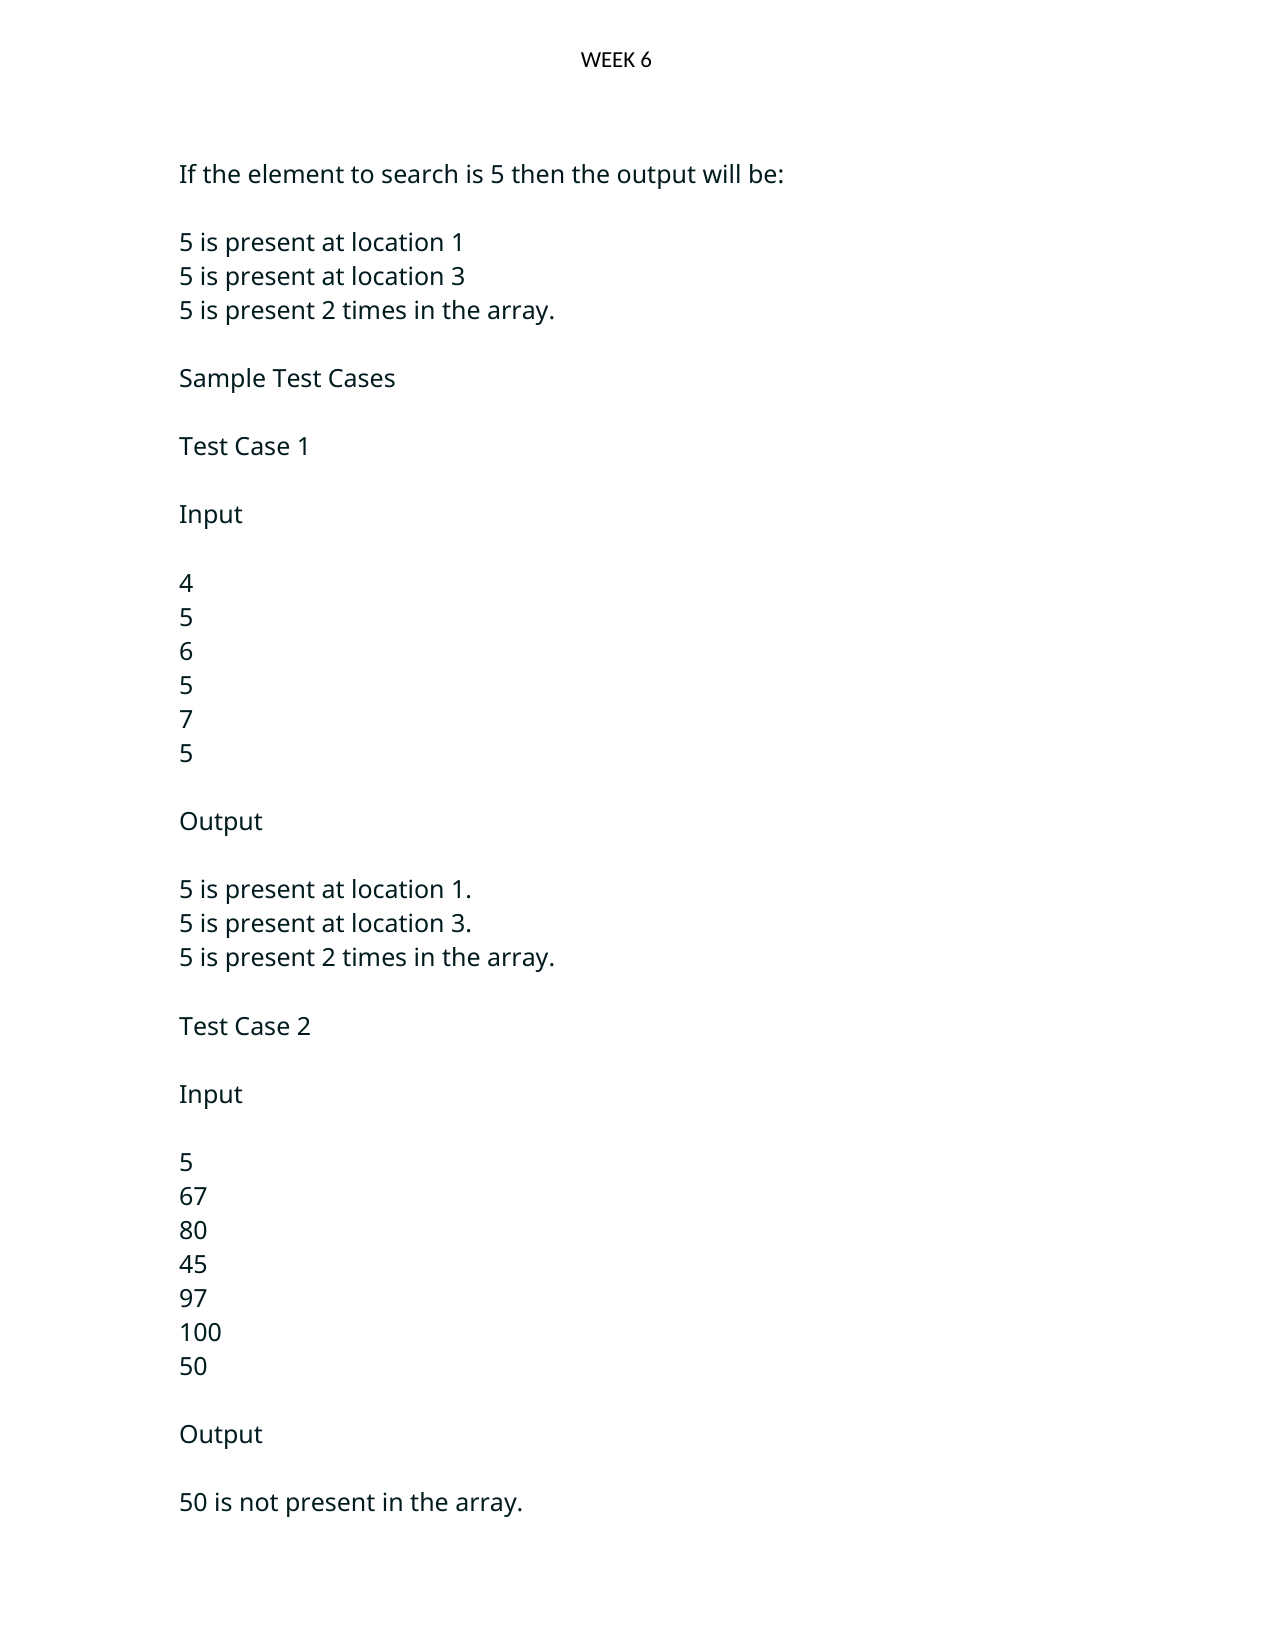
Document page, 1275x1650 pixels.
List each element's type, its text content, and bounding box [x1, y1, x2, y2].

text 50 [179, 1349, 1096, 1383]
text Test Case 2 [179, 1008, 1096, 1042]
text If the element to search is 5 then the output will be: [179, 157, 1096, 191]
text 5 is present at location 1 [179, 225, 1096, 259]
text Sample Test Cases [179, 361, 1096, 395]
text Output [179, 804, 1096, 838]
text 45 [179, 1247, 1096, 1281]
text Output [179, 1417, 1096, 1451]
text 5 is present 2 times in the array. [179, 293, 1096, 327]
text 5 is present at location 1. [179, 872, 1096, 906]
text 5 is present at location 3 [179, 259, 1096, 293]
text 80 [179, 1212, 1096, 1247]
text 5 [179, 599, 1096, 633]
text 7 [179, 702, 1096, 736]
text 67 [179, 1178, 1096, 1212]
text 5 is present at location 3. [179, 906, 1096, 940]
text 5 is present 2 times in the array. [179, 940, 1096, 974]
text 6 [179, 633, 1096, 667]
text 5 [179, 667, 1096, 702]
text Test Case 1 [179, 429, 1096, 463]
text Input [179, 1076, 1096, 1110]
text 4 [179, 565, 1096, 599]
text Input [179, 497, 1096, 531]
text 97 [179, 1281, 1096, 1315]
text 50 is not present in the array. [179, 1485, 1096, 1519]
text 100 [179, 1315, 1096, 1349]
text 5 [179, 1144, 1096, 1178]
text 5 [179, 736, 1096, 770]
